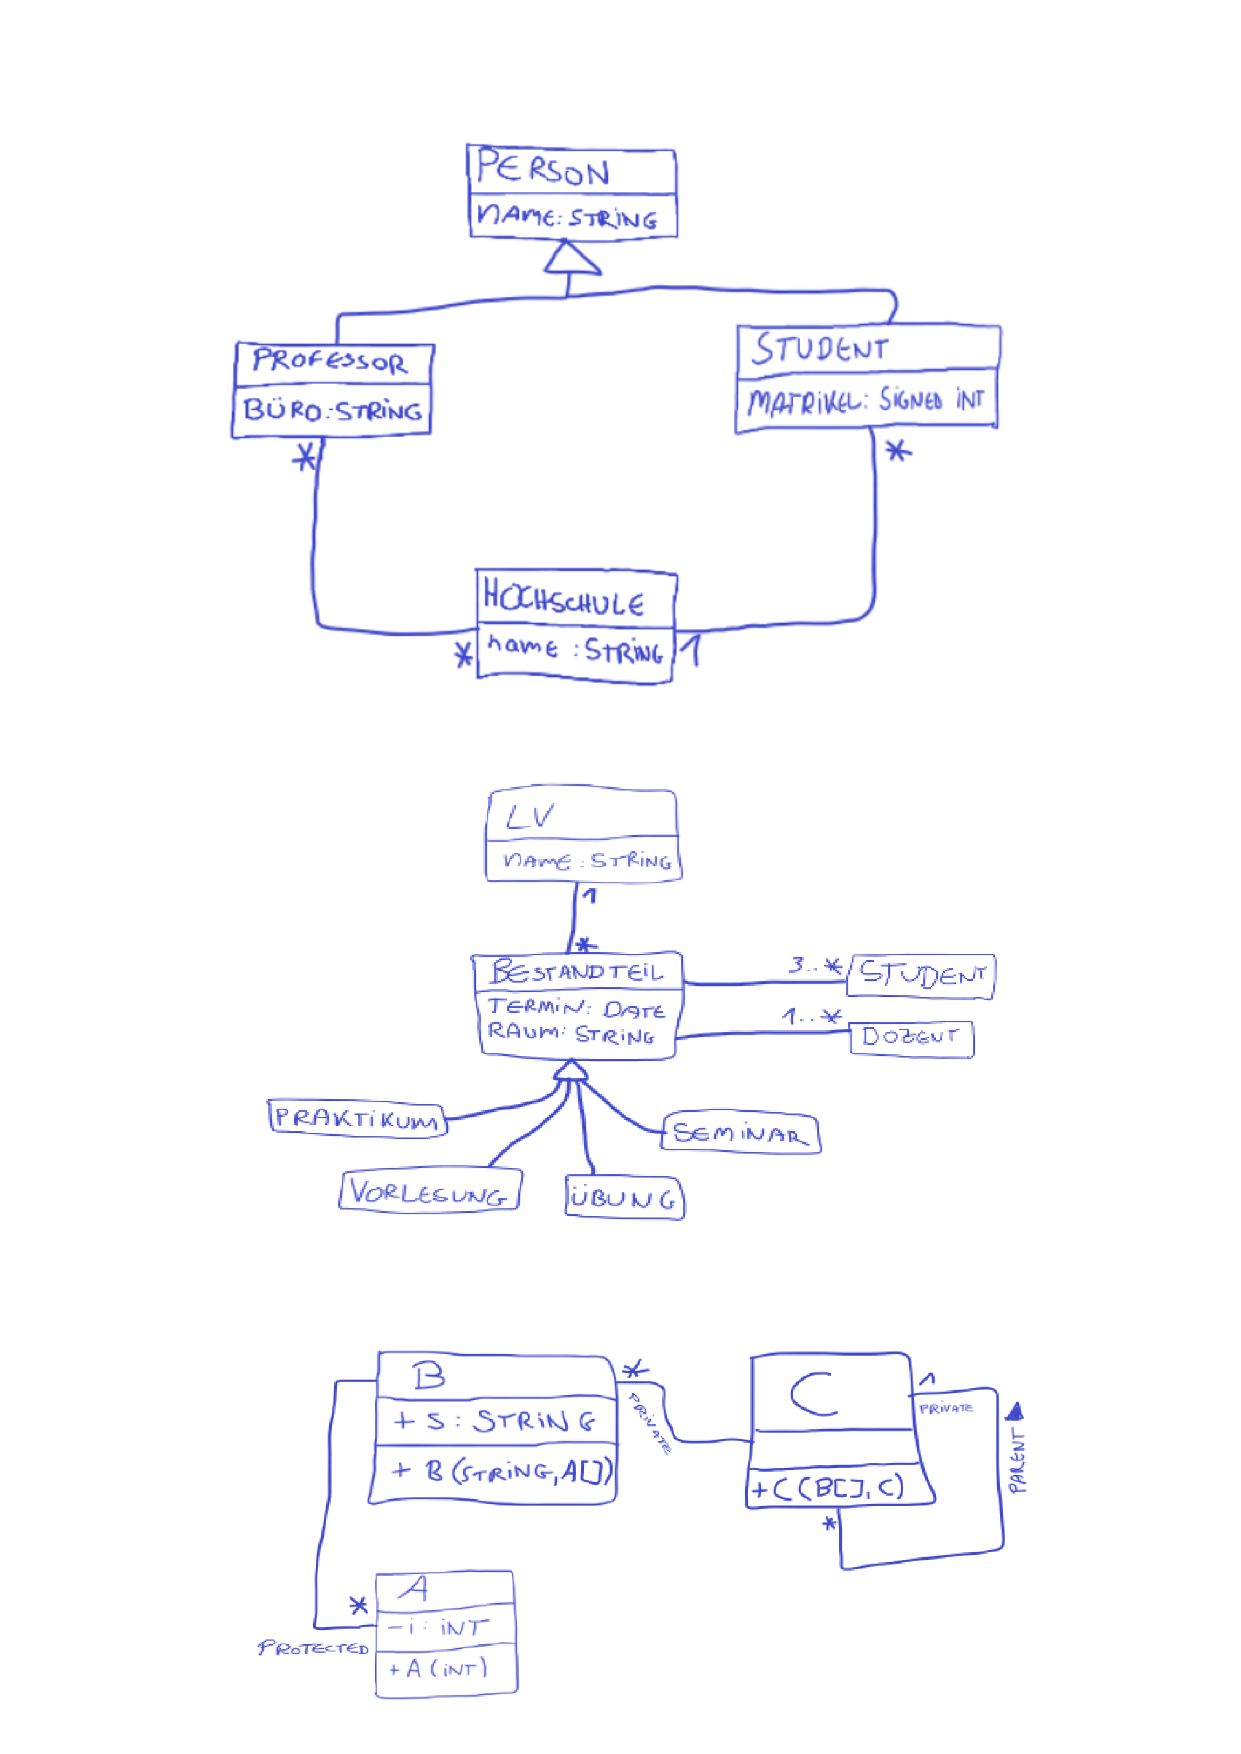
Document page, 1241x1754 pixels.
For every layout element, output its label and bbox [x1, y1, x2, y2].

picture [232, 1328, 1047, 1714]
picture [243, 771, 1009, 1229]
picture [195, 118, 1045, 700]
